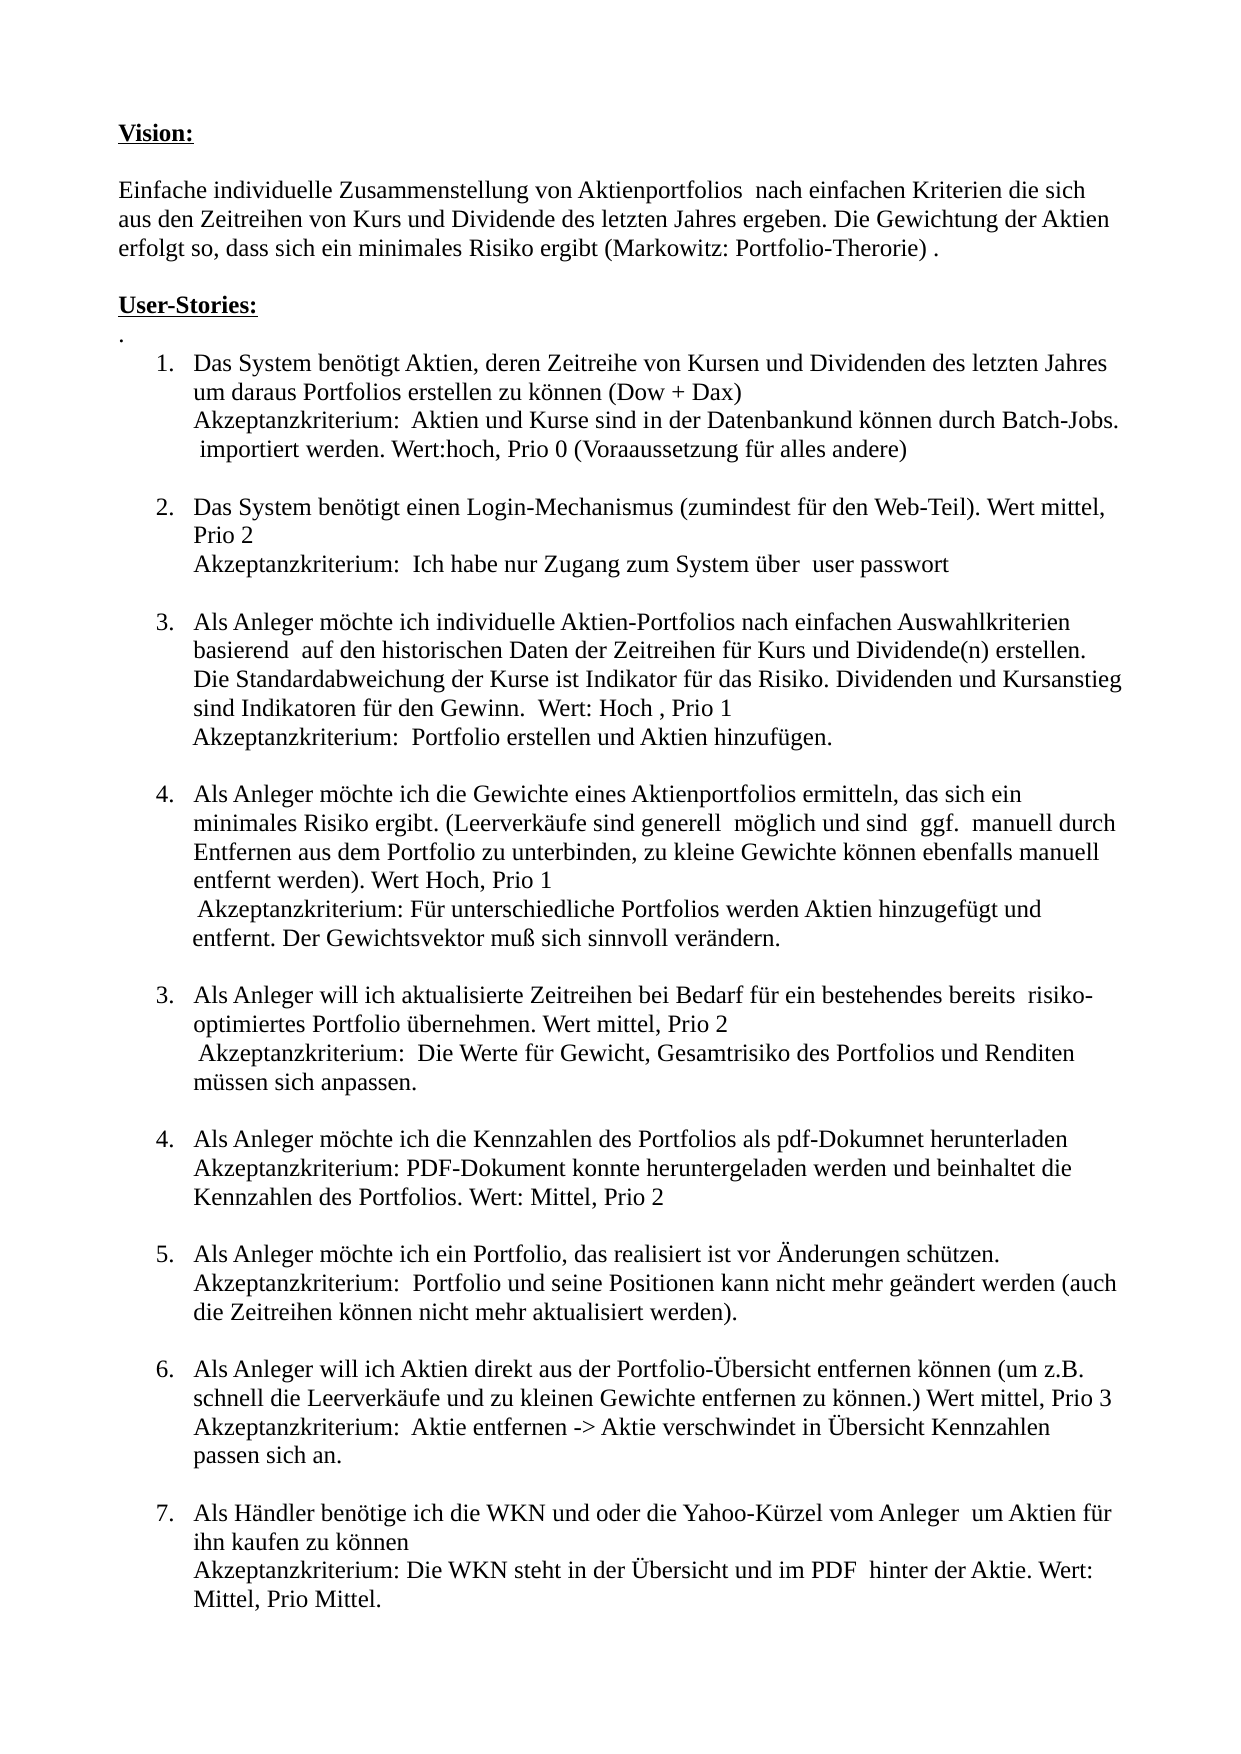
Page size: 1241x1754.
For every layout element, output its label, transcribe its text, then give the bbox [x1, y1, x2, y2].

list Akzeptanzkriterium: Portfolio und seine Positionen kann nicht mehr geändert werden (auch die Zeitreihen können nicht mehr aktualisiert werden). [156, 1268, 1122, 1326]
list Das System benötigt einen Login-Mechanismus (zumindest für den Web-Teil). Wert mittel, Prio 2 [156, 492, 1122, 549]
list Akzeptanzkriterium: Aktien und Kurse sind in der Datenbankund können durch Batch-Jobs. [156, 406, 1122, 434]
list Als Händler benötige ich die WKN und oder die Yahoo-Kürzel vom Anleger um Aktien für ihn kaufen zu können [156, 1498, 1122, 1556]
list Als Anleger möchte ich individuelle Aktien-Portfolios nach einfachen Auswahlkriterien basierend auf den historischen Daten der Zeitreihen für Kurs und Dividende(n) erstellen. Die Standardabweichung der Kurse ist Indikator für das Risiko. Dividenden und Kursanstieg sind Indikatoren für den Gewinn. Wert: Hoch , Prio 1 [156, 607, 1122, 722]
list Akzeptanzkriterium: Aktie entfernen -> Aktie verschwindet in Übersicht Kennzahlen passen sich an. [156, 1412, 1122, 1469]
list Als Anleger möchte ich die Gewichte eines Aktienportfolios ermitteln, das sich ein minimales Risiko ergibt. (Leerverkäufe sind generell möglich und sind ggf. manuell durch Entfernen aus dem Portfolio zu unterbinden, zu kleine Gewichte können ebenfalls manuell entfernt werden). Wert Hoch, Prio 1 [156, 779, 1122, 894]
text Vision: [118, 118, 1122, 147]
list Akzeptanzkriterium: Die Werte für Gewicht, Gesamtrisiko des Portfolios und Renditen müssen sich anpassen. [156, 1038, 1122, 1096]
text User-Stories: [118, 291, 1122, 319]
text Akzeptanzkriterium: Portfolio erstellen und Aktien hinzufügen. [118, 722, 1122, 751]
list Als Anleger möchte ich die Kennzahlen des Portfolios als pdf-Dokumnet herunterladen [156, 1124, 1122, 1153]
text . [118, 319, 1122, 348]
text Einfache individuelle Zusammenstellung von Aktienportfolios nach einfachen Kriterien die sich aus den Zeitreihen von Kurs und Dividende des letzten Jahres ergeben. Die Gewichtung der Aktien erfolgt so, dass sich ein minimales Risiko ergibt (Markowitz: Portfolio-Therorie) . [118, 176, 1122, 262]
list Akzeptanzkriterium: Ich habe nur Zugang zum System über user passwort [156, 549, 1122, 578]
list Akzeptanzkriterium: PDF-Dokument konnte heruntergeladen werden und beinhaltet die Kennzahlen des Portfolios. Wert: Mittel, Prio 2 [156, 1153, 1122, 1211]
list Als Anleger will ich Aktien direkt aus der Portfolio-Übersicht entfernen können (um z.B. schnell die Leerverkäufe und zu kleinen Gewichte entfernen zu können.) Wert mittel, Prio 3 [156, 1354, 1122, 1412]
list Akzeptanzkriterium: Die WKN steht in der Übersicht und im PDF hinter der Aktie. Wert: Mittel, Prio Mittel. [156, 1556, 1122, 1613]
list Als Anleger will ich aktualisierte Zeitreihen bei Bedarf für ein bestehendes bereits risiko- optimiertes Portfolio übernehmen. Wert mittel, Prio 2 [156, 981, 1122, 1038]
list Das System benötigt Aktien, deren Zeitreihe von Kursen und Dividenden des letzten Jahres [156, 348, 1122, 377]
text Akzeptanzkriterium: Für unterschiedliche Portfolios werden Aktien hinzugefügt und entfernt. Der Gewichtsvektor muß sich sinnvoll verändern. [118, 894, 1122, 952]
list Als Anleger möchte ich ein Portfolio, das realisiert ist vor Änderungen schützen. [156, 1239, 1122, 1268]
list um daraus Portfolios erstellen zu können (Dow + Dax) [156, 377, 1122, 406]
list importiert werden. Wert:hoch, Prio 0 (Voraaussetzung für alles andere) [156, 434, 1122, 463]
